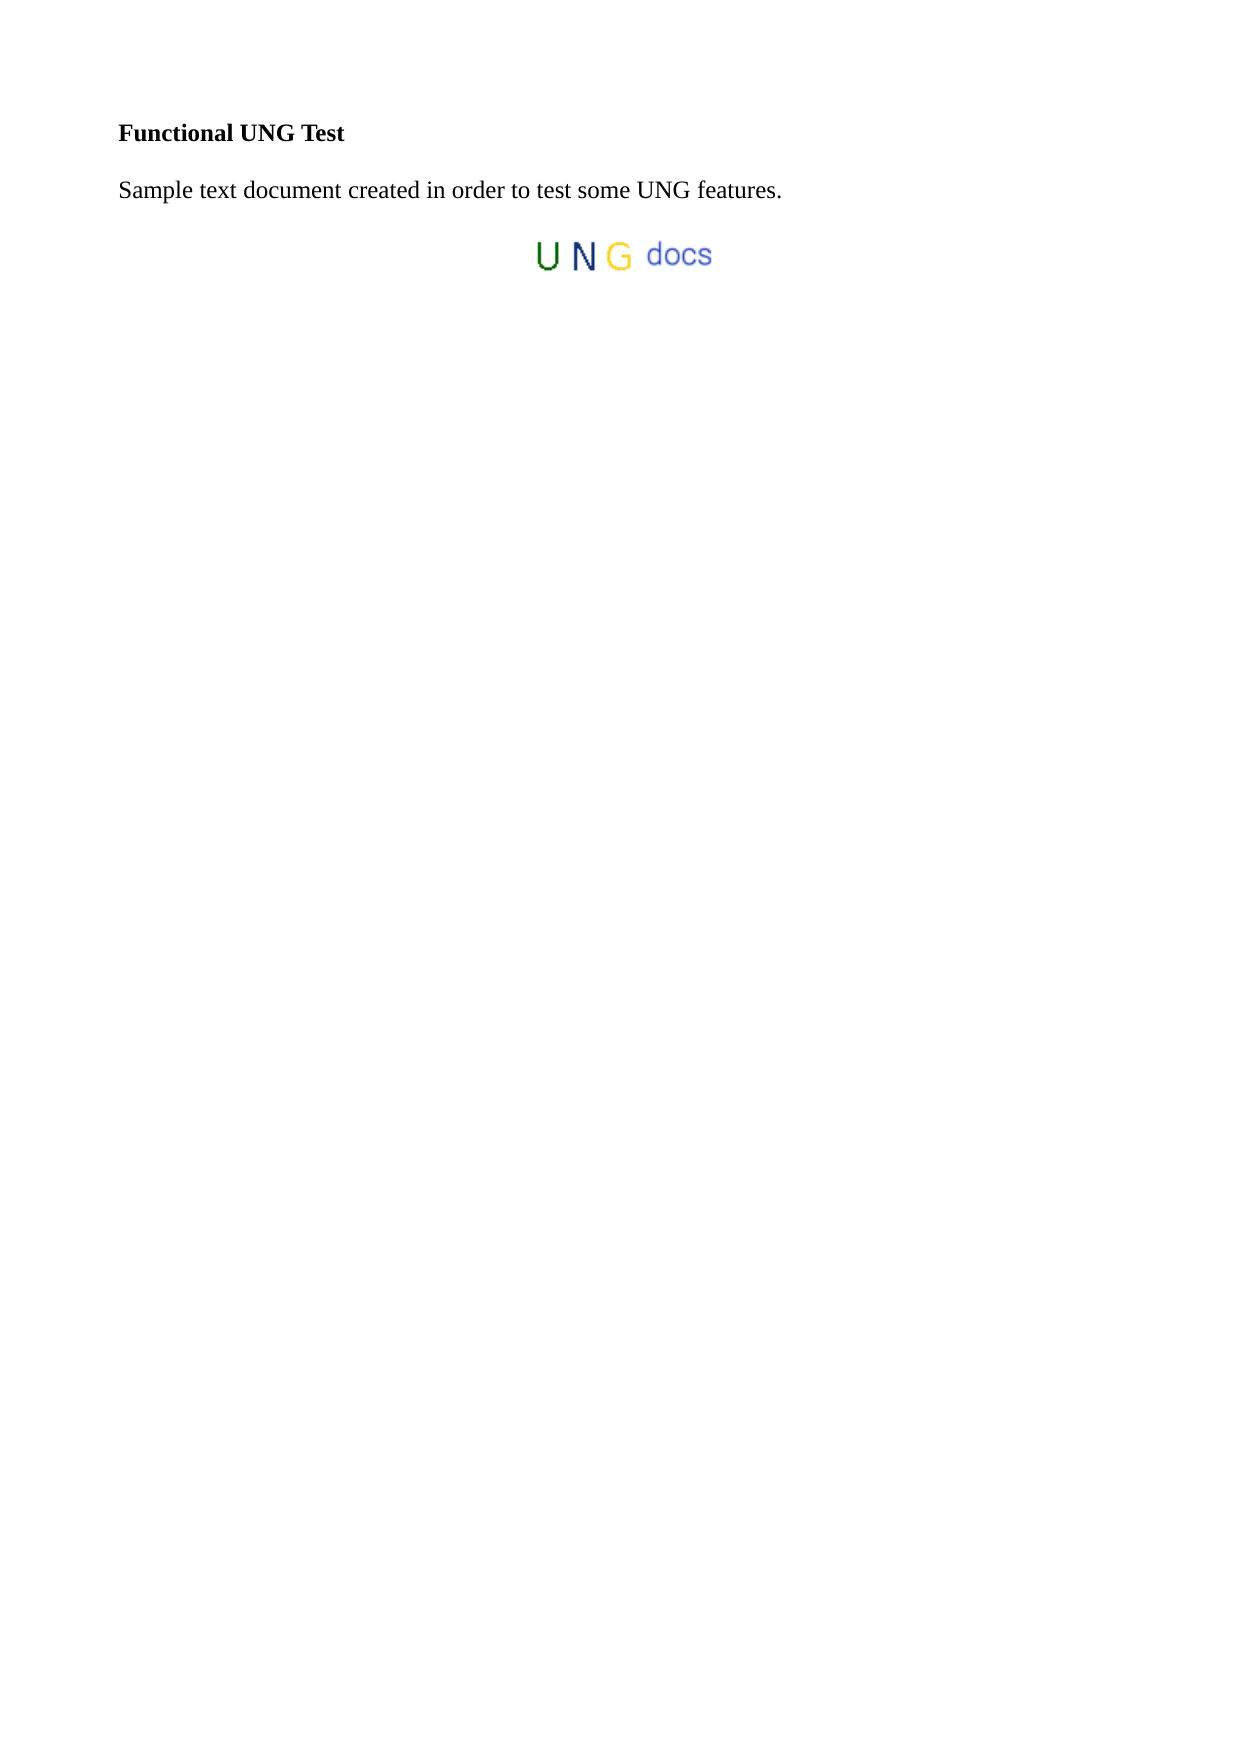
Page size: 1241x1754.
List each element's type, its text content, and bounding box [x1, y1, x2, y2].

text Sample text document created in order to test some UNG features. [118, 176, 1122, 204]
picture [524, 233, 716, 280]
text Functional UNG Test [118, 118, 1122, 147]
